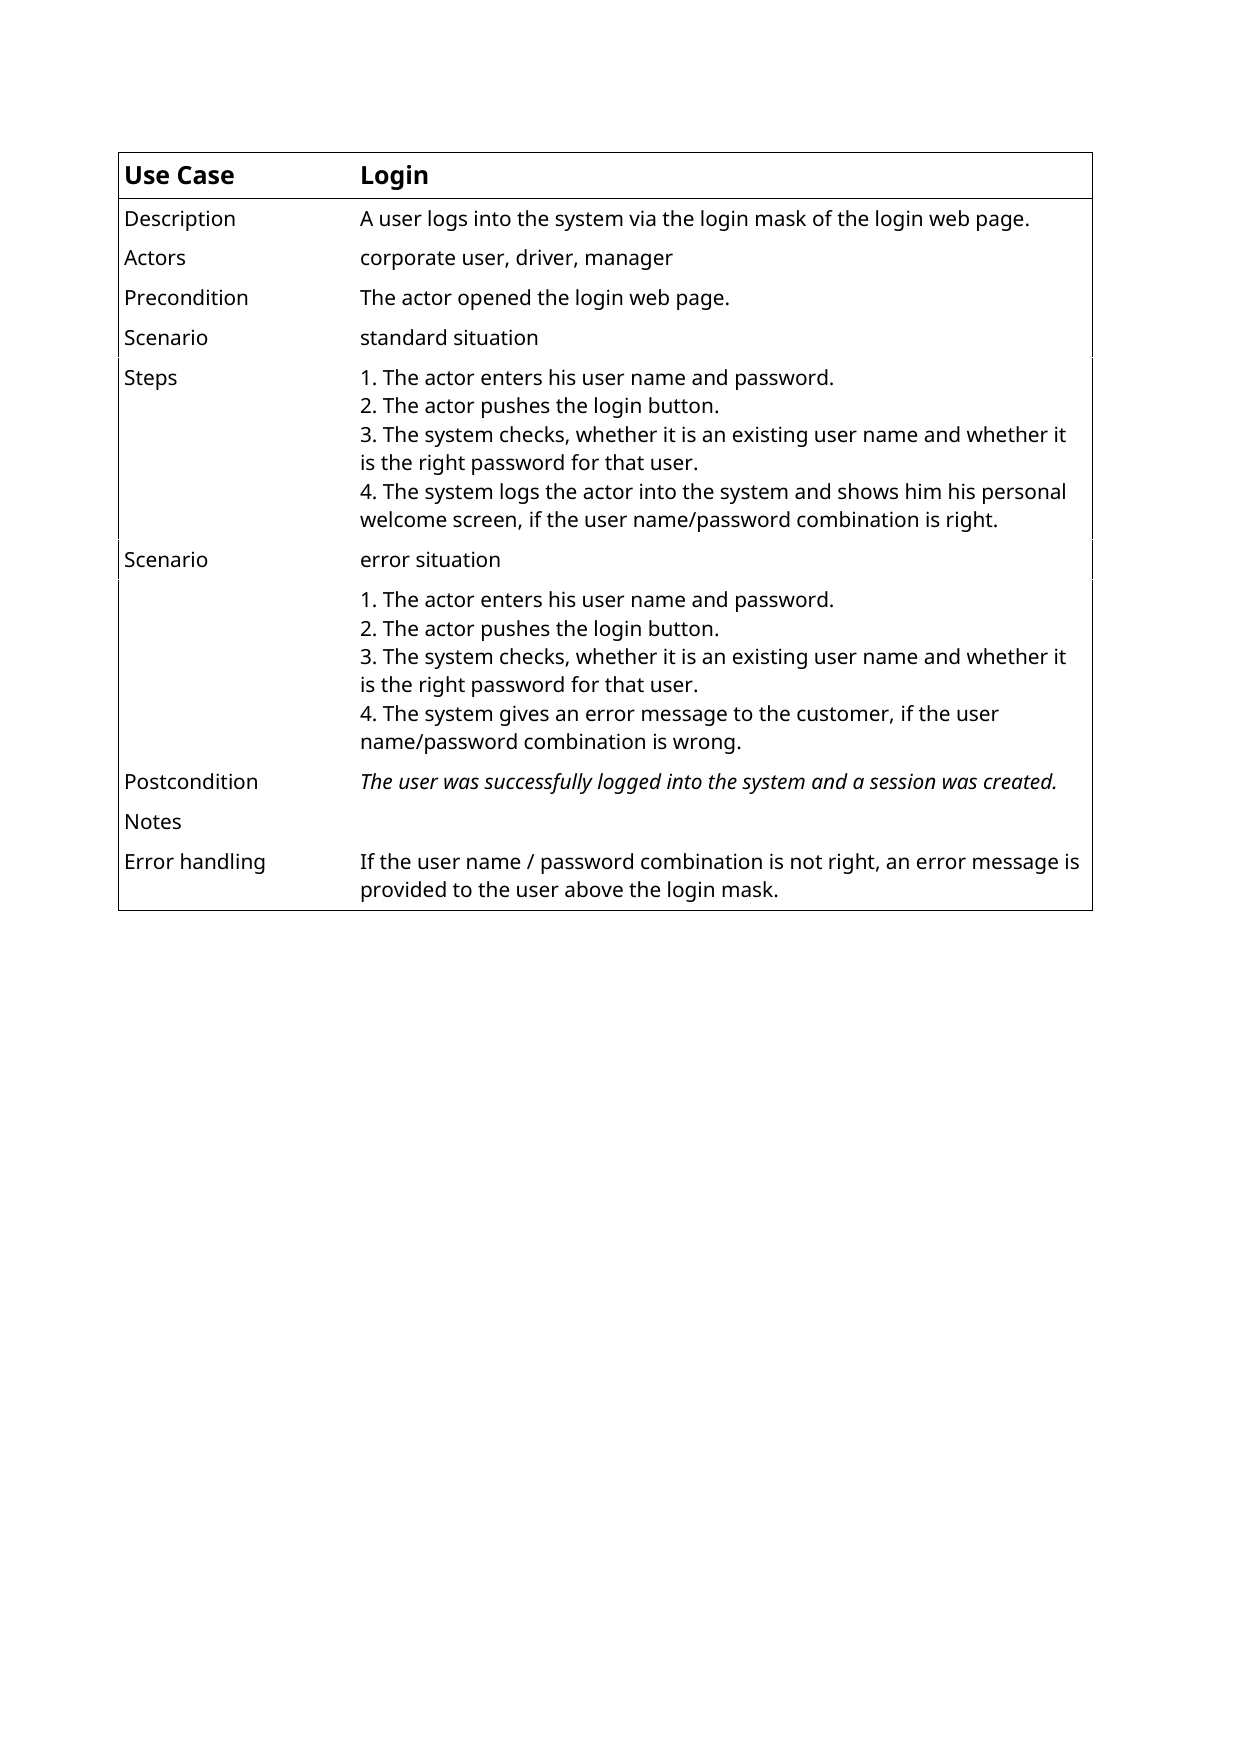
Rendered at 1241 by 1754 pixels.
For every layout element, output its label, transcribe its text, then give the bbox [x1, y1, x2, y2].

table_cell corporate user, driver, manager [354, 238, 1092, 278]
table_cell Description [119, 199, 354, 238]
table_cell 1. The actor enters his user name and password. 2. The actor pushes the login button. 3. The system checks, whether it is an existing user name and whether it is the right password for that user. 4. The system gives an error message to the customer, if the user name/password combination is wrong. [354, 580, 1092, 762]
table_cell [354, 801, 1092, 841]
table_cell error situation [354, 540, 1092, 579]
table_cell Precondition [119, 278, 354, 318]
table_cell The actor opened the login web page. [354, 278, 1092, 318]
table_cell Steps [119, 358, 354, 539]
table_cell Notes [119, 801, 354, 841]
table_cell 1. The actor enters his user name and password. 2. The actor pushes the login button. 3. The system checks, whether it is an existing user name and whether it is the right password for that user. 4. The system logs the actor into the system and shows him his personal welcome screen, if the user name/password combination is right. [354, 358, 1092, 539]
table_cell A user logs into the system via the login mask of the login web page. [354, 199, 1092, 238]
table_cell The user was successfully logged into the system and a session was created. [354, 762, 1092, 801]
table_cell standard situation [354, 318, 1092, 357]
table_cell If the user name / password combination is not right, an error message is provided to the user above the login mask. [354, 841, 1092, 910]
table_cell [119, 580, 354, 762]
table_cell Scenario [119, 540, 354, 579]
table_cell Postcondition [119, 762, 354, 801]
table_cell Actors [119, 238, 354, 278]
table_cell Scenario [119, 318, 354, 357]
table_header Login [354, 153, 1092, 198]
table_header Use Case [119, 153, 354, 198]
table_cell Error handling [119, 841, 354, 910]
